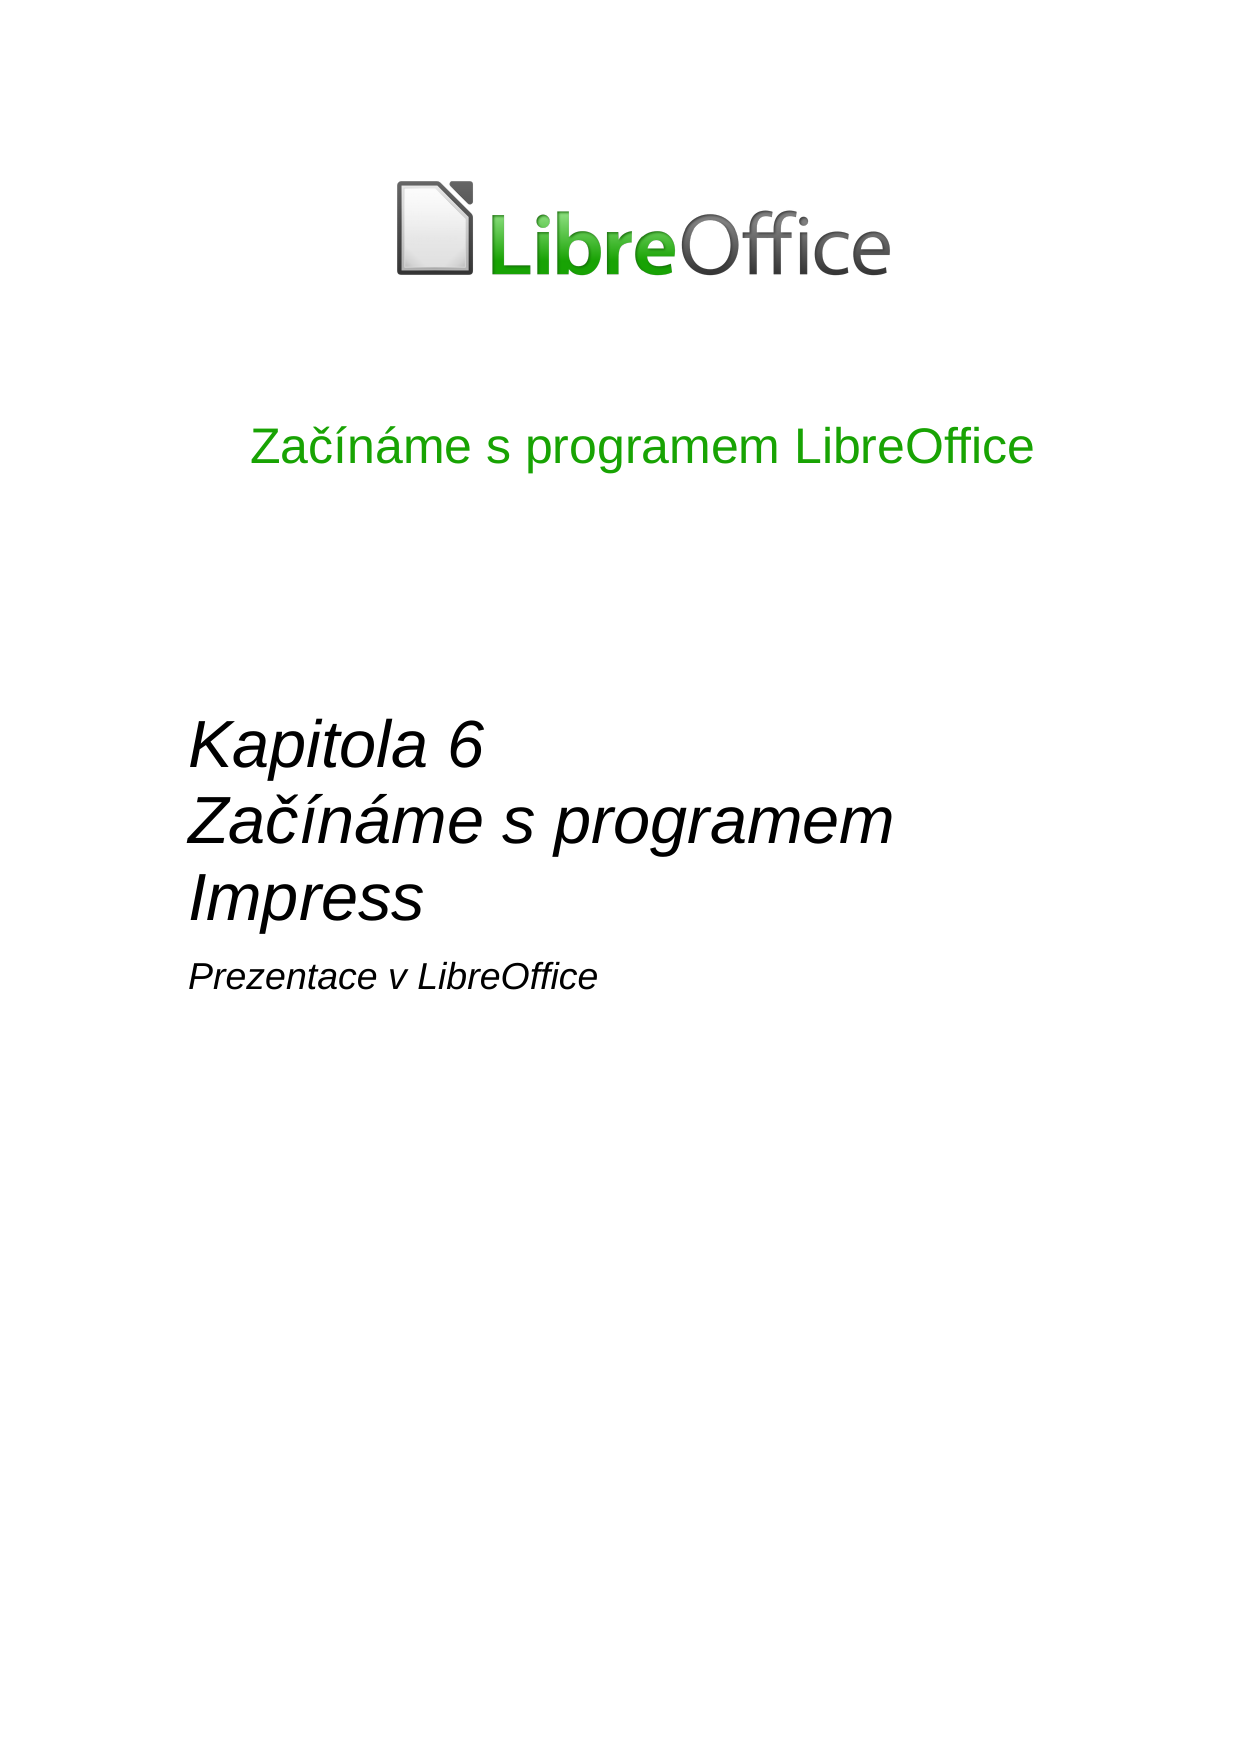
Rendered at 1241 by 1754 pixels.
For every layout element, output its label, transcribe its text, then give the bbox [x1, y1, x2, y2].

subtitle Prezentace v LibreOffice [188, 954, 1098, 997]
title Kapitola 6 Začínáme s programem Impress [188, 705, 1098, 935]
text Začínáme s programem LibreOffice [188, 416, 1098, 474]
picture [392, 177, 893, 282]
